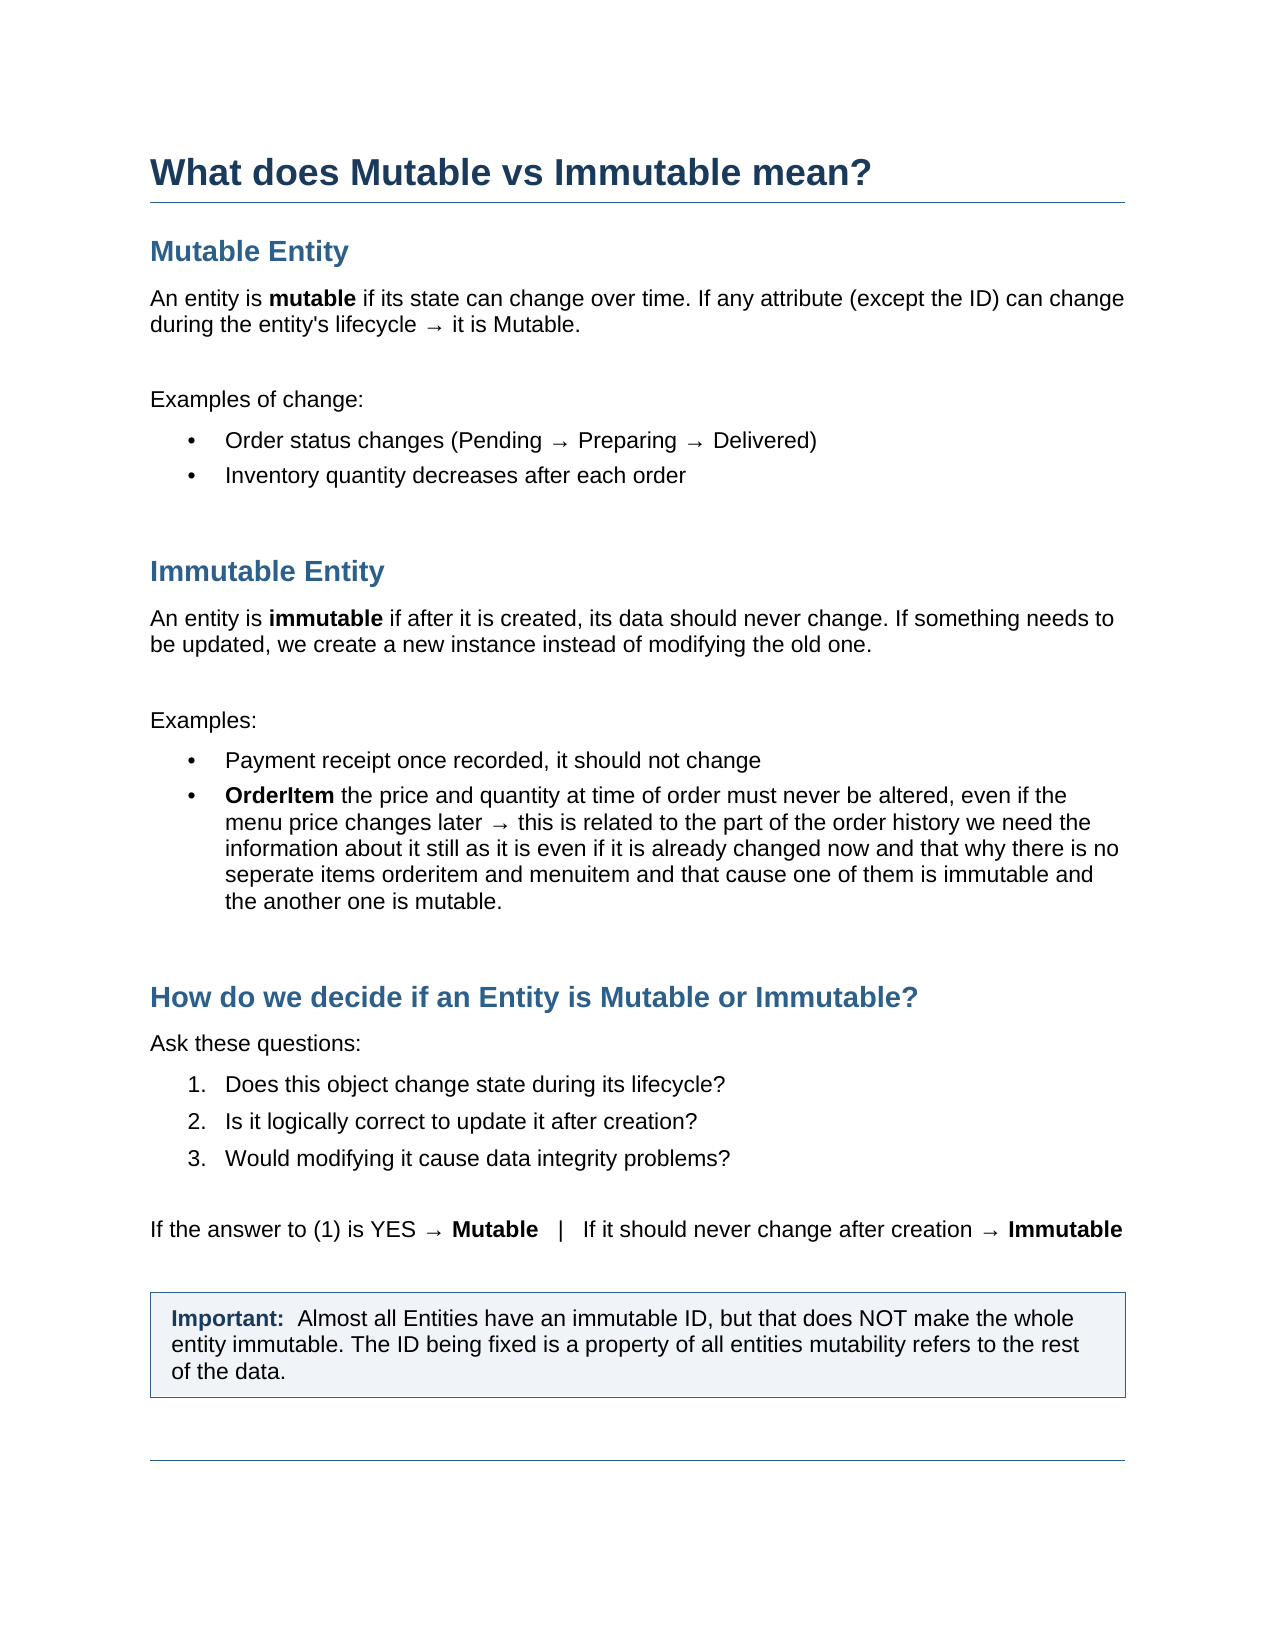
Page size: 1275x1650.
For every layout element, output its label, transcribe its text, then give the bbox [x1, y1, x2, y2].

text An entity is immutable if after it is created, its data should never change. If something needs to be updated, we create a new instance instead of modifying the old one. [150, 604, 1125, 657]
list OrderItem the price and quantity at time of order must never be altered, even if the menu price changes later → this is related to the part of the order history we need the information about it still as it is even if it is already changed now and that why there is no seperate items orderitem and menuitem and that cause one of them is immutable and the another one is mutable. [187, 782, 1125, 914]
table_header Important: Almost all Entities have an immutable ID, but that does NOT make the whole entity immutable. The ID being fixed is a property of all entities mutability refers to the rest of the data. [151, 1293, 1125, 1396]
list Is it logically correct to update it after creation? [187, 1108, 1125, 1134]
subtitle Immutable Entity [150, 554, 1125, 588]
subtitle What does Mutable vs Immutable mean? [150, 150, 1125, 202]
subtitle Mutable Entity [150, 234, 1125, 268]
text If the answer to (1) is YES → Mutable | If it should never change after creation → Immutable [150, 1216, 1125, 1242]
list Would modifying it cause data integrity problems? [187, 1144, 1125, 1171]
text Ask these questions: [150, 1030, 1125, 1056]
list Inventory quantity decreases after each order [187, 462, 1125, 488]
text Examples: [150, 707, 1125, 733]
subtitle How do we decide if an Entity is Mutable or Immutable? [150, 980, 1125, 1013]
text An entity is mutable if its state can change over time. If any attribute (except the ID) can change during the entity's lifecycle → it is Mutable. [150, 284, 1125, 337]
list Order status changes (Pending → Preparing → Delivered) [187, 427, 1125, 454]
text Examples of change: [150, 386, 1125, 413]
list Does this object change state during its lifecycle? [187, 1071, 1125, 1097]
list Payment receipt once recorded, it should not change [187, 747, 1125, 774]
